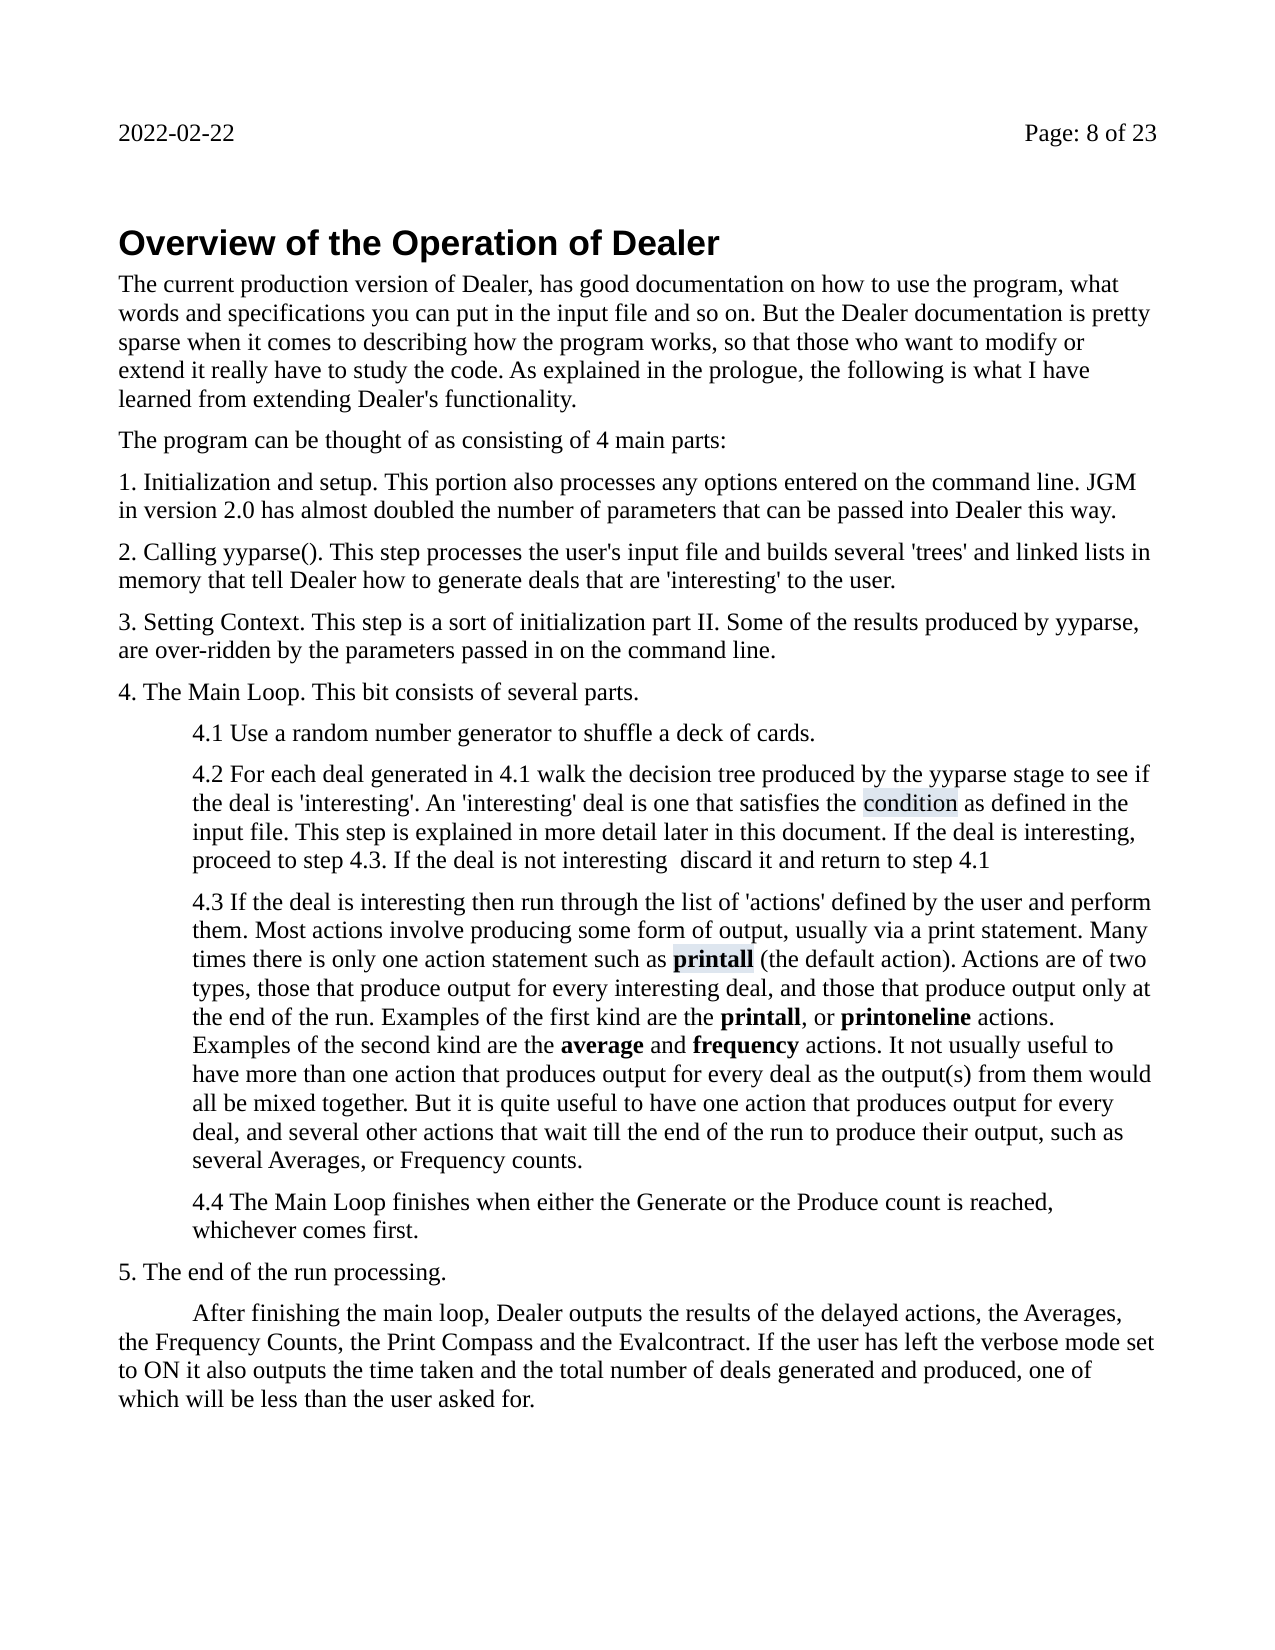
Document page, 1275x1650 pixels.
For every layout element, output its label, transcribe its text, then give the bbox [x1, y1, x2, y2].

text 5. The end of the run processing. [118, 1257, 1157, 1285]
text 4.1 Use a random number generator to shuffle a deck of cards. [192, 718, 1157, 747]
subtitle Overview of the Operation of Dealer [118, 222, 1157, 263]
text 1. Initialization and setup. This portion also processes any options entered on the command line. JGM in version 2.0 has almost doubled the number of parameters that can be passed into Dealer this way. [118, 467, 1157, 524]
text 4.4 The Main Loop finishes when either the Generate or the Produce count is reached, whichever comes first. [192, 1187, 1157, 1244]
text 3. Setting Context. This step is a sort of initialization part II. Some of the results produced by yyparse, are over-ridden by the parameters passed in on the command line. [118, 607, 1157, 664]
text 4.3 If the deal is interesting then run through the list of 'actions' defined by the user and perform them. Most actions involve producing some form of output, usually via a print statement. Many times there is only one action statement such as printall (the default action). Actions are of two types, those that produce output for every interesting deal, and those that produce output only at the end of the run. Examples of the first kind are the printall, or printoneline actions. Examples of the second kind are the average and frequency actions. It not usually useful to have more than one action that produces output for every deal as the output(s) from them would all be mixed together. But it is quite useful to have one action that produces output for every deal, and several other actions that wait till the end of the run to produce their output, such as several Averages, or Frequency counts. [192, 887, 1157, 1174]
text 2. Calling yyparse(). This step processes the user's input file and builds several 'trees' and linked lists in memory that tell Dealer how to generate deals that are 'interesting' to the user. [118, 537, 1157, 594]
text After finishing the main loop, Dealer outputs the results of the delayed actions, the Averages, the Frequency Counts, the Print Compass and the Evalcontract. If the user has left the verbose mode set to ON it also outputs the time taken and the total number of deals generated and produced, one of which will be less than the user asked for. [118, 1298, 1157, 1413]
text The current production version of Dealer, has good documentation on how to use the program, what words and specifications you can put in the input file and so on. But the Dealer documentation is pretty sparse when it comes to describing how the program works, so that those who want to modify or extend it really have to study the code. As explained in the prologue, the following is what I have learned from extending Dealer's functionality. [118, 269, 1157, 413]
text 4.2 For each deal generated in 4.1 walk the decision tree produced by the yyparse stage to see if the deal is 'interesting'. An 'interesting' deal is one that satisfies the condition as defined in the input file. This step is explained in more detail later in this document. If the deal is interesting, proceed to step 4.3. If the deal is not interesting discard it and return to step 4.1 [192, 759, 1157, 874]
text The program can be thought of as consisting of 4 main parts: [118, 425, 1157, 454]
text 4. The Main Loop. This bit consists of several parts. [118, 677, 1157, 705]
